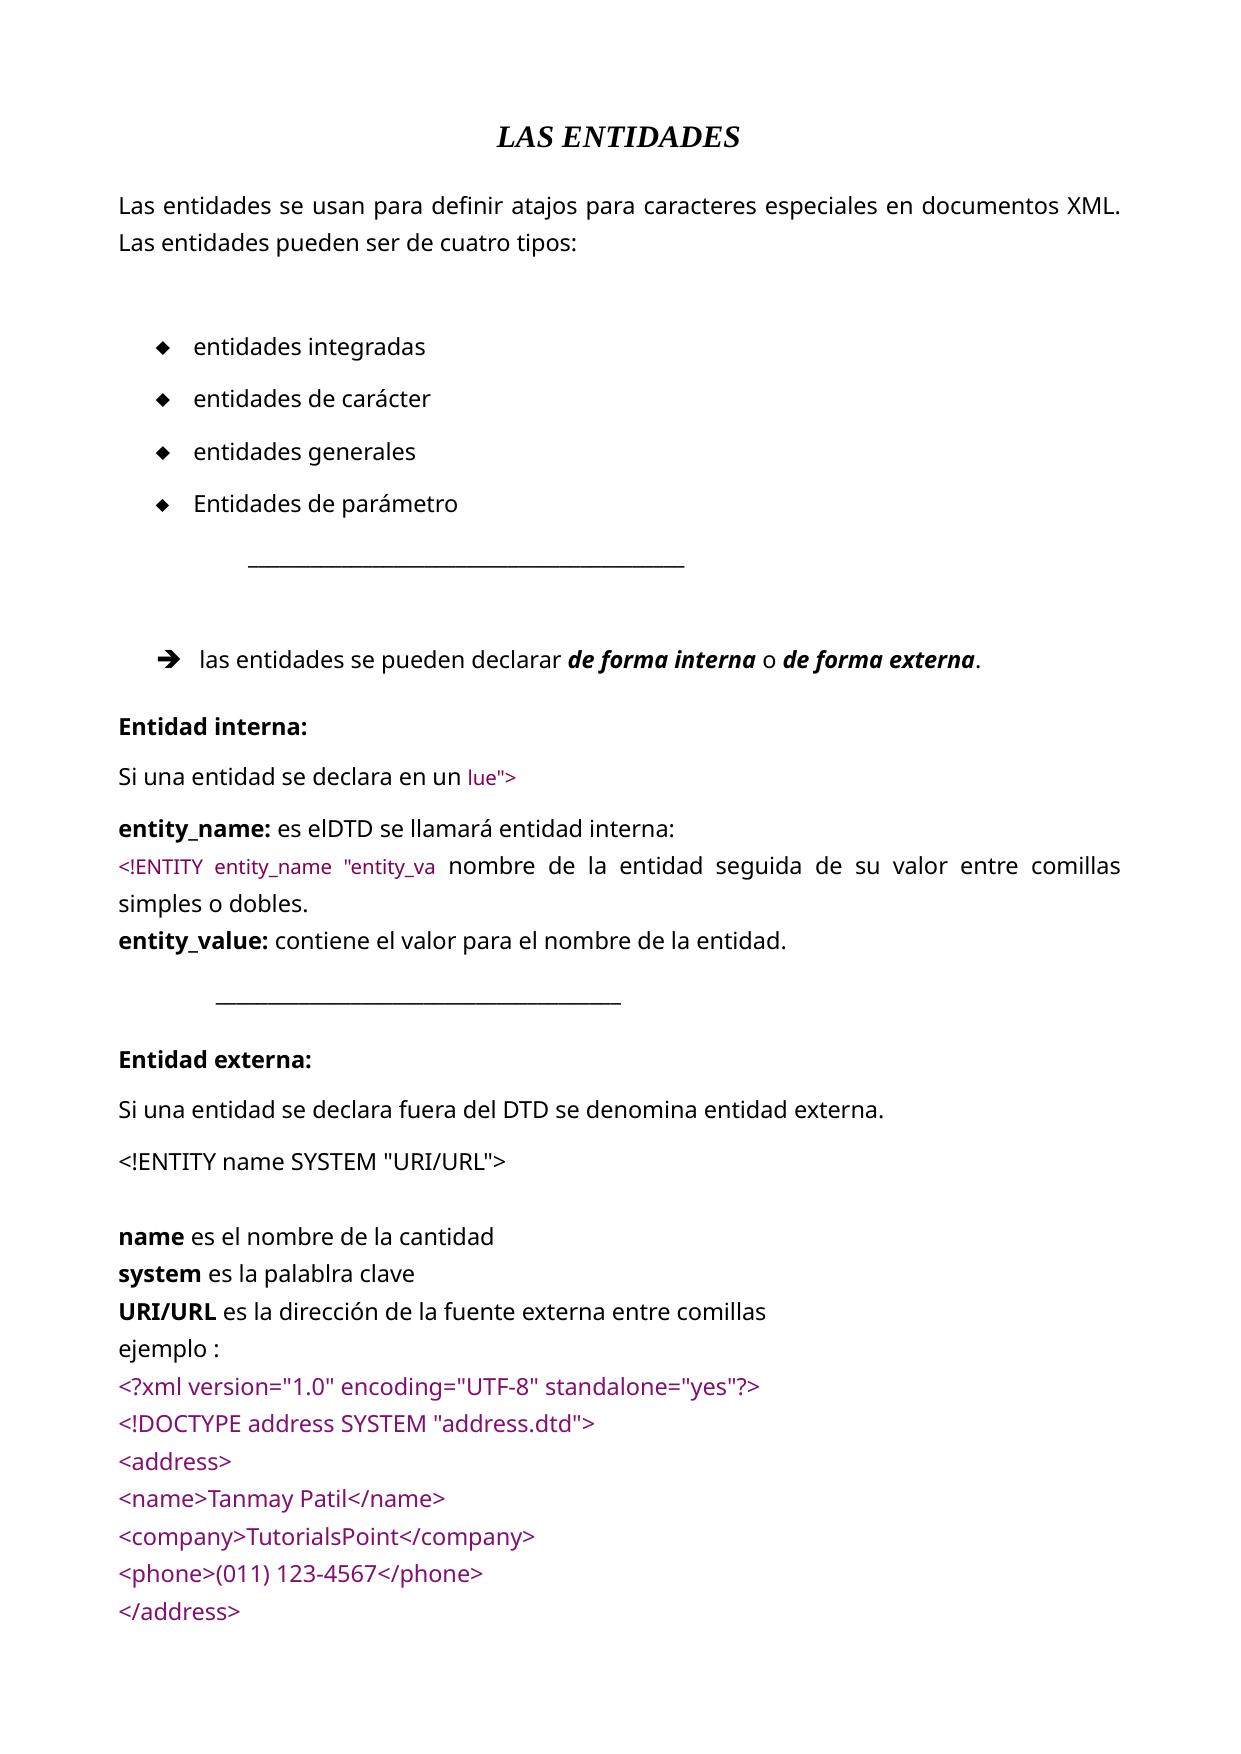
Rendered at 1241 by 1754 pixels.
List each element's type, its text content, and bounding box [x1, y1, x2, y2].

text _______________________________________ [118, 971, 1122, 1008]
text </address> [118, 1590, 1122, 1627]
text <phone>(011) 123-4567</phone> [118, 1552, 1122, 1590]
text <address> [118, 1440, 1122, 1477]
text entity_name: es elDTD se llamará entidad interna: [118, 806, 1122, 844]
text name es el nombre de la cantidad [118, 1215, 1122, 1252]
list las entidades se pueden declarar de forma interna o de forma externa. [156, 638, 1122, 675]
text <name>Tanmay Patil</name> [118, 1477, 1122, 1515]
text <?xml version="1.0" encoding="UTF-8" standalone="yes"?> [118, 1365, 1122, 1402]
list entidades de carácter [156, 377, 1122, 415]
text ejemplo : [118, 1327, 1122, 1365]
list __________________________________________ [156, 533, 1122, 571]
list Entidades de parámetro [156, 481, 1122, 519]
text URI/URL es la dirección de la fuente externa entre comillas [118, 1290, 1122, 1327]
text <!ENTITY entity_name "entity_va nombre de la entidad seguida de su valor entre comillas simples o dobles. [118, 844, 1122, 919]
subtitle Entidad interna: [118, 704, 1122, 742]
text <company>TutorialsPoint</company> [118, 1515, 1122, 1552]
text Si una entidad se declara en un lue"> [118, 754, 1122, 792]
text <!ENTITY name SYSTEM "URI/URL"> [118, 1140, 1122, 1177]
text entity_value: contiene el valor para el nombre de la entidad. [118, 919, 1122, 956]
text system es la palablra clave [118, 1252, 1122, 1290]
list entidades integradas [156, 325, 1122, 363]
text <!DOCTYPE address SYSTEM "address.dtd"> [118, 1402, 1122, 1440]
text Si una entidad se declara fuera del DTD se denomina entidad externa. [118, 1088, 1122, 1125]
subtitle Entidad externa: [118, 1038, 1122, 1075]
list entidades generales [156, 429, 1122, 467]
text Las entidades se usan para definir atajos para caracteres especiales en documentos XML. Las entidades pueden ser de cuatro tipos: [118, 183, 1122, 258]
